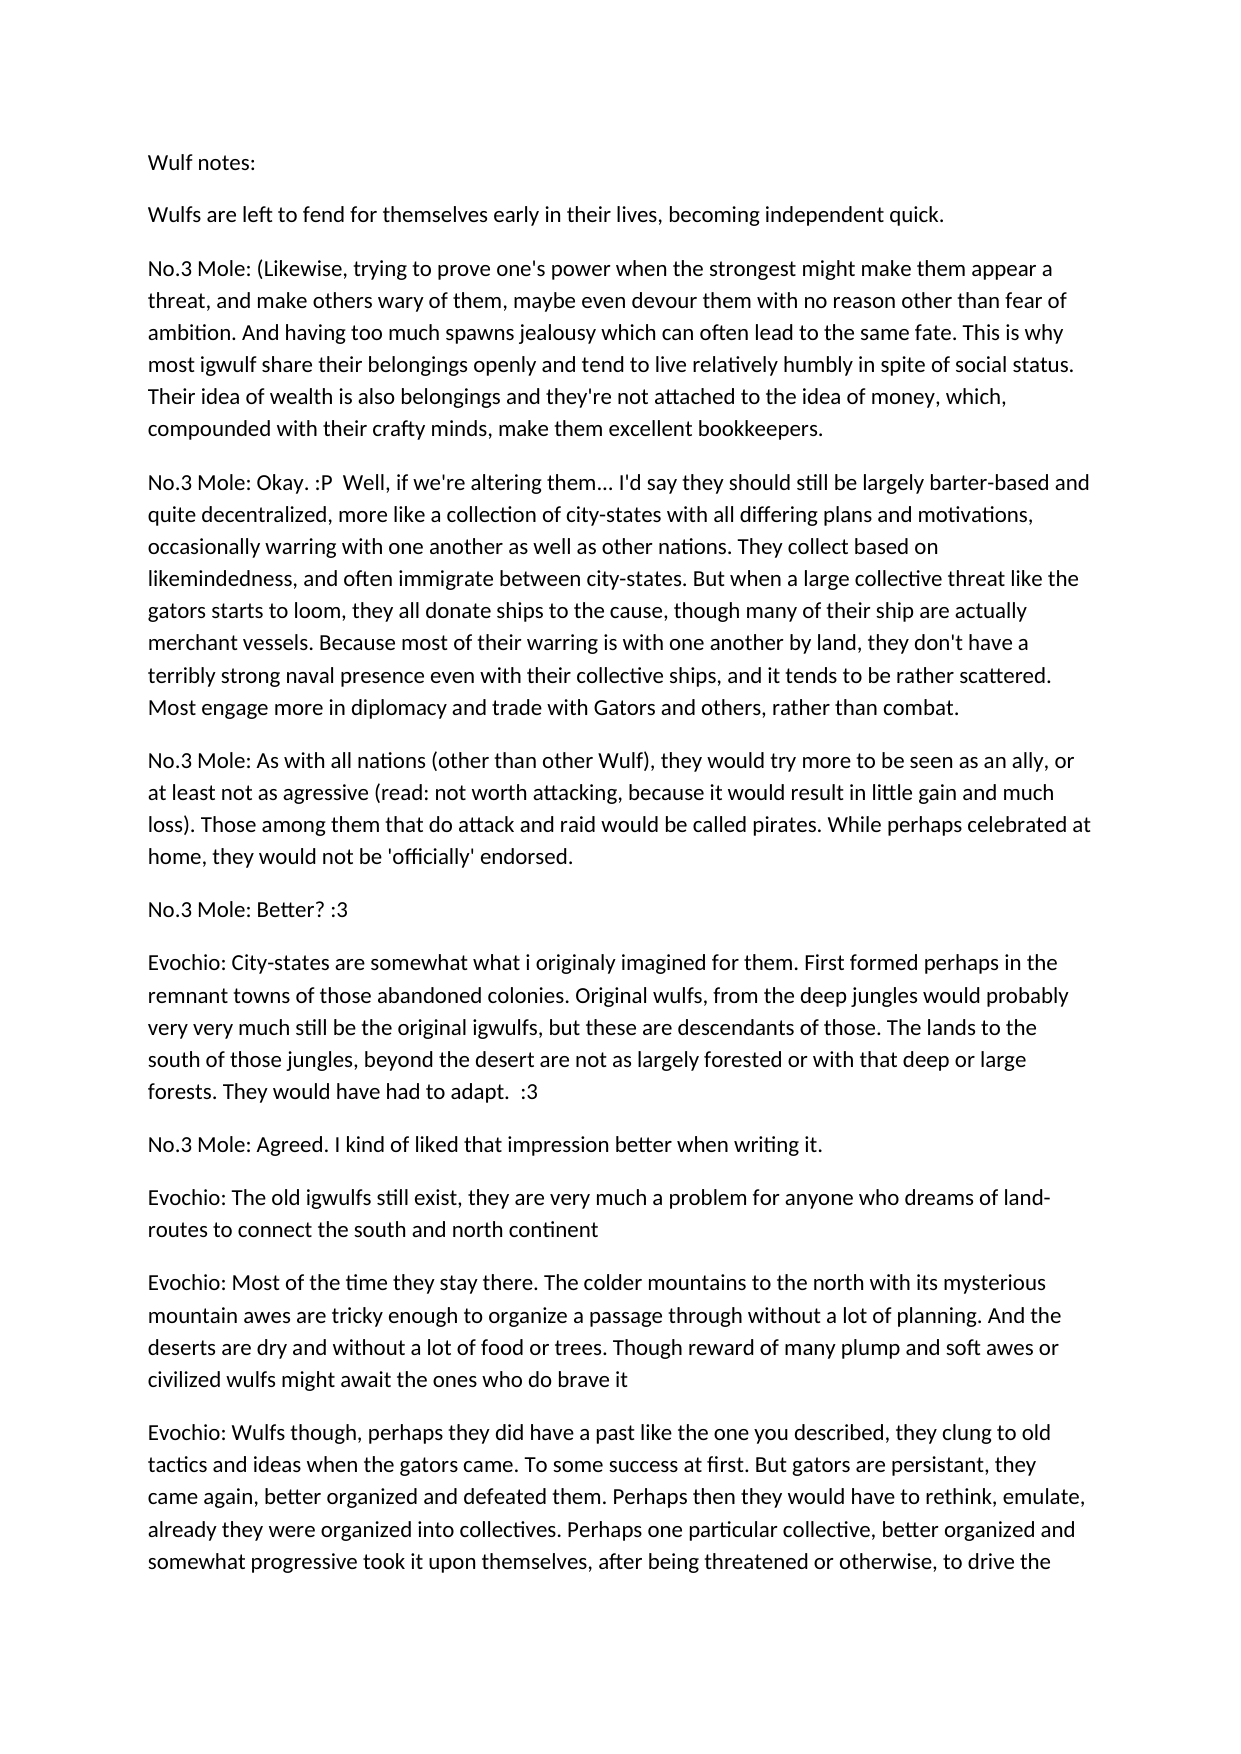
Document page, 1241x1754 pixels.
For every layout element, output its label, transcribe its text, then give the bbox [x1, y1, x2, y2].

text No.3 Mole: Agreed. I kind of liked that impression better when writing it. [148, 1130, 1093, 1158]
text No.3 Mole: As with all nations (other than other Wulf), they would try more to be seen as an ally, or at least not as agressive (read: not worth attacking, because it would result in little gain and much loss). Those among them that do attack and raid would be called pirates. While perhaps celebrated at home, they would not be 'officially' endorsed. [148, 746, 1093, 871]
text No.3 Mole: Okay. :P Well, if we're altering them... I'd say they should still be largely barter-based and quite decentralized, more like a collection of city-states with all differing plans and motivations, occasionally warring with one another as well as other nations. They collect based on likemindedness, and often immigrate between city-states. But when a large collective threat like the gators starts to loom, they all donate ships to the cause, though many of their ship are actually merchant vessels. Because most of their warring is with one another by land, they don't have a terribly strong naval presence even with their collective ships, and it tends to be rather scattered. Most engage more in diplomacy and trade with Gators and others, rather than combat. [148, 468, 1093, 721]
text No.3 Mole: (Likewise, trying to prove one's power when the strongest might make them appear a threat, and make others wary of them, maybe even devour them with no reason other than fear of ambition. And having too much spawns jealousy which can often lead to the same fate. This is why most igwulf share their belongings openly and tend to live relatively humbly in spite of social status. Their idea of wealth is also belongings and they're not attached to the idea of money, which, compounded with their crafty minds, make them excellent bookkeepers. [148, 254, 1093, 443]
text Evochio: City-states are somewhat what i originaly imagined for them. First formed perhaps in the remnant towns of those abandoned colonies. Original wulfs, from the deep jungles would probably very very much still be the original igwulfs, but these are descendants of those. The lands to the south of those jungles, beyond the desert are not as largely forested or with that deep or large forests. They would have had to adapt. :3 [148, 948, 1093, 1105]
text Wulf notes: [148, 148, 1093, 176]
text Evochio: Wulfs though, perhaps they did have a past like the one you described, they clung to old tactics and ideas when the gators came. To some success at first. But gators are persistant, they came again, better organized and defeated them. Perhaps then they would have to rethink, emulate, already they were organized into collectives. Perhaps one particular collective, better organized and somewhat progressive took it upon themselves, after being threatened or otherwise, to drive the [148, 1418, 1093, 1575]
text Evochio: Most of the time they stay there. The colder mountains to the north with its mysterious mountain awes are tricky enough to organize a passage through without a lot of planning. And the deserts are dry and without a lot of food or trees. Though reward of many plump and soft awes or civilized wulfs might await the ones who do brave it [148, 1268, 1093, 1393]
text No.3 Mole: Better? :3 [148, 896, 1093, 923]
text Evochio: The old igwulfs still exist, they are very much a problem for anyone who dreams of land-routes to connect the south and north continent [148, 1183, 1093, 1243]
text Wulfs are left to fend for themselves early in their lives, becoming independent quick. [148, 201, 1093, 229]
